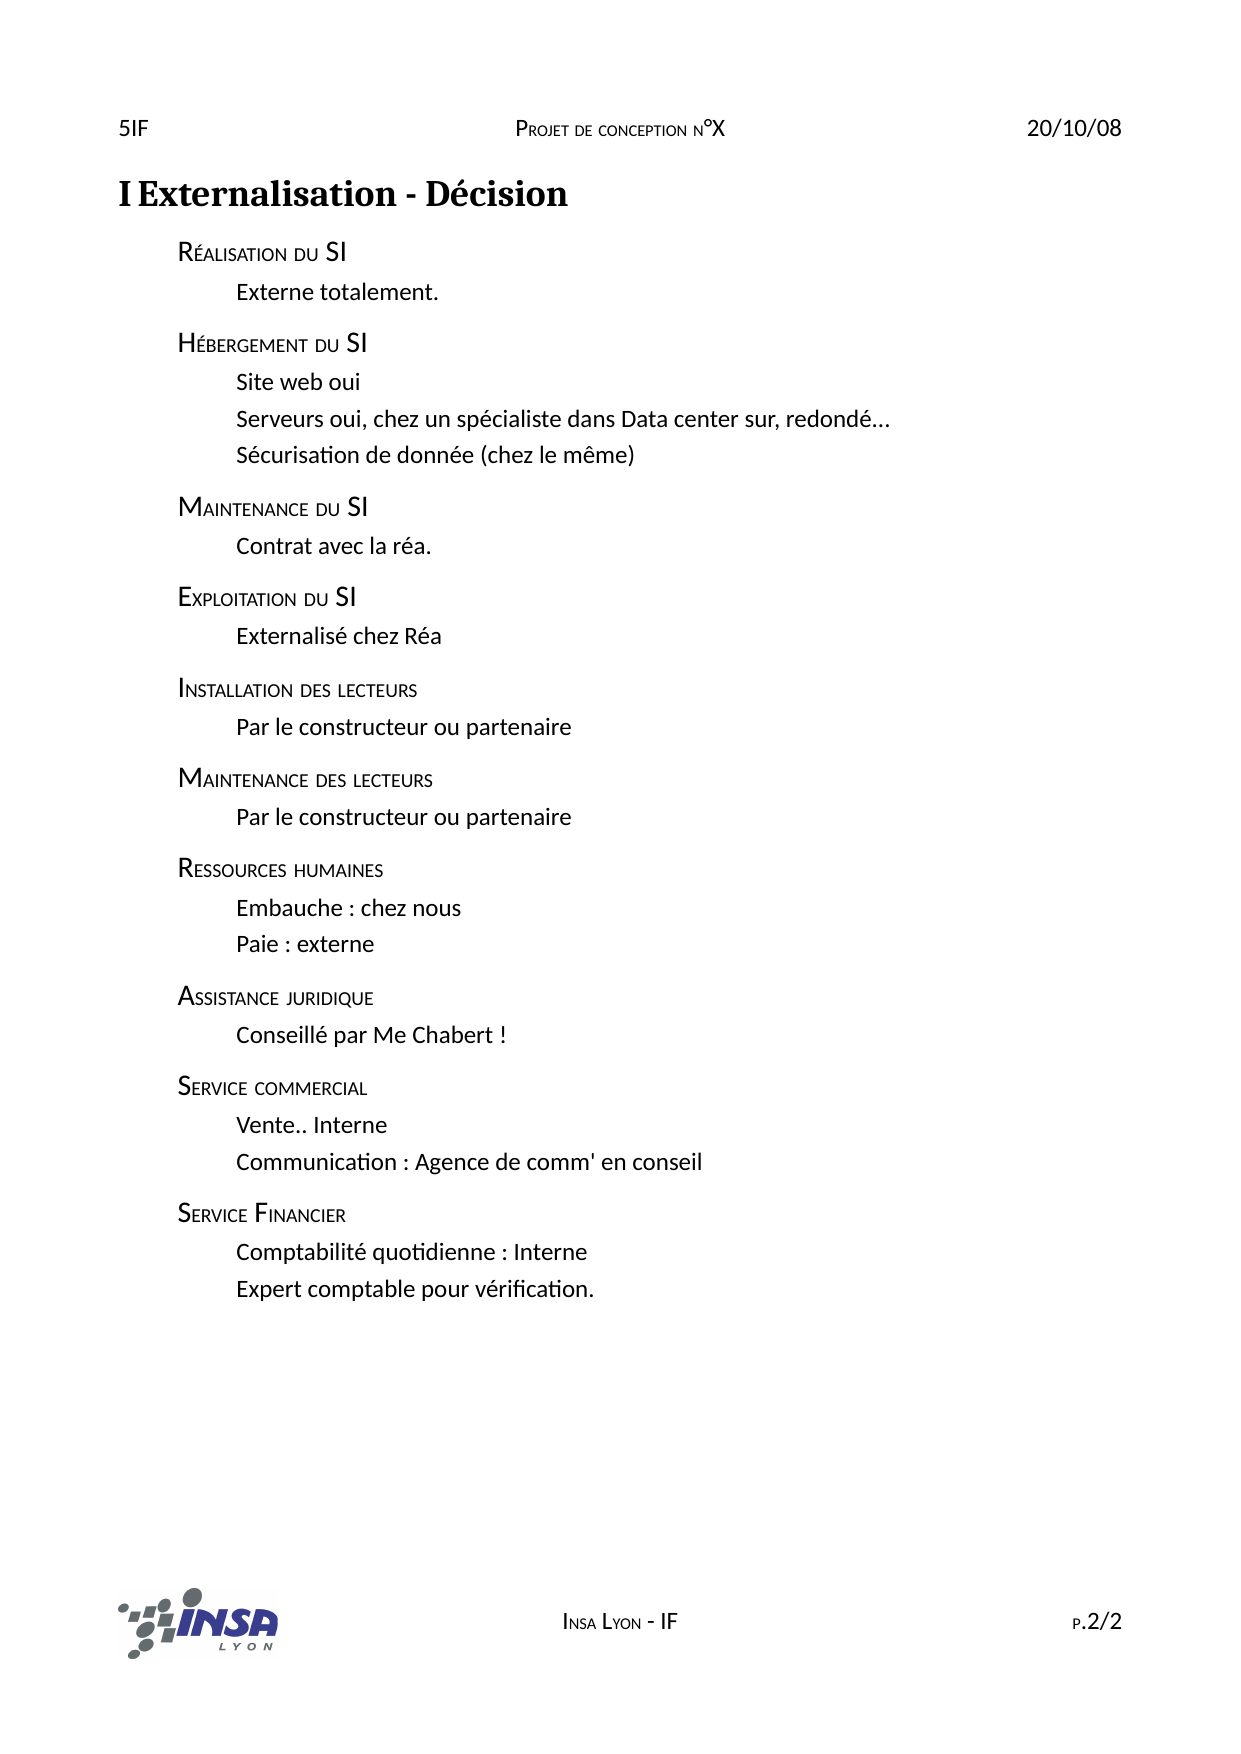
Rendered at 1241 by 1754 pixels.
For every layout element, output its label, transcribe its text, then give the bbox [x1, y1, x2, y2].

text Serveurs oui, chez un spécialiste dans Data center sur, redondé... [177, 408, 1122, 433]
text Contrat avec la réa. [177, 536, 1122, 561]
subtitle Ressources humaines [118, 855, 1122, 885]
text Comptabilité quotidienne : Interne [177, 1242, 1122, 1267]
text Externe totalement. [177, 281, 1122, 306]
text Paie : externe [177, 934, 1122, 959]
subtitle Service Financier [118, 1200, 1122, 1230]
text Par le constructeur ou partenaire [177, 807, 1122, 832]
subtitle Hébergement du SI [118, 330, 1122, 360]
text Expert comptable pour vérification. [177, 1279, 1122, 1304]
text Site web oui [177, 372, 1122, 397]
picture [118, 1588, 278, 1659]
text Vente.. Interne [177, 1115, 1122, 1140]
subtitle Service commercial [118, 1073, 1122, 1103]
text Par le constructeur ou partenaire [177, 716, 1122, 741]
text Sécurisation de donnée (chez le même) [177, 445, 1122, 470]
subtitle Maintenance du SI [118, 494, 1122, 524]
text Communication : Agence de comm' en conseil [177, 1152, 1122, 1177]
text Externalisé chez Réa [177, 626, 1122, 651]
text Conseillé par Me Chabert ! [177, 1024, 1122, 1049]
subtitle Réalisation du SI [118, 239, 1122, 269]
subtitle Externalisation - Décision [118, 173, 1122, 216]
subtitle Maintenance des lecteurs [118, 765, 1122, 795]
subtitle Assistance juridique [118, 983, 1122, 1013]
subtitle Installation des lecteurs [118, 674, 1122, 704]
subtitle Exploitation du SI [118, 584, 1122, 614]
text Embauche : chez nous [177, 897, 1122, 922]
